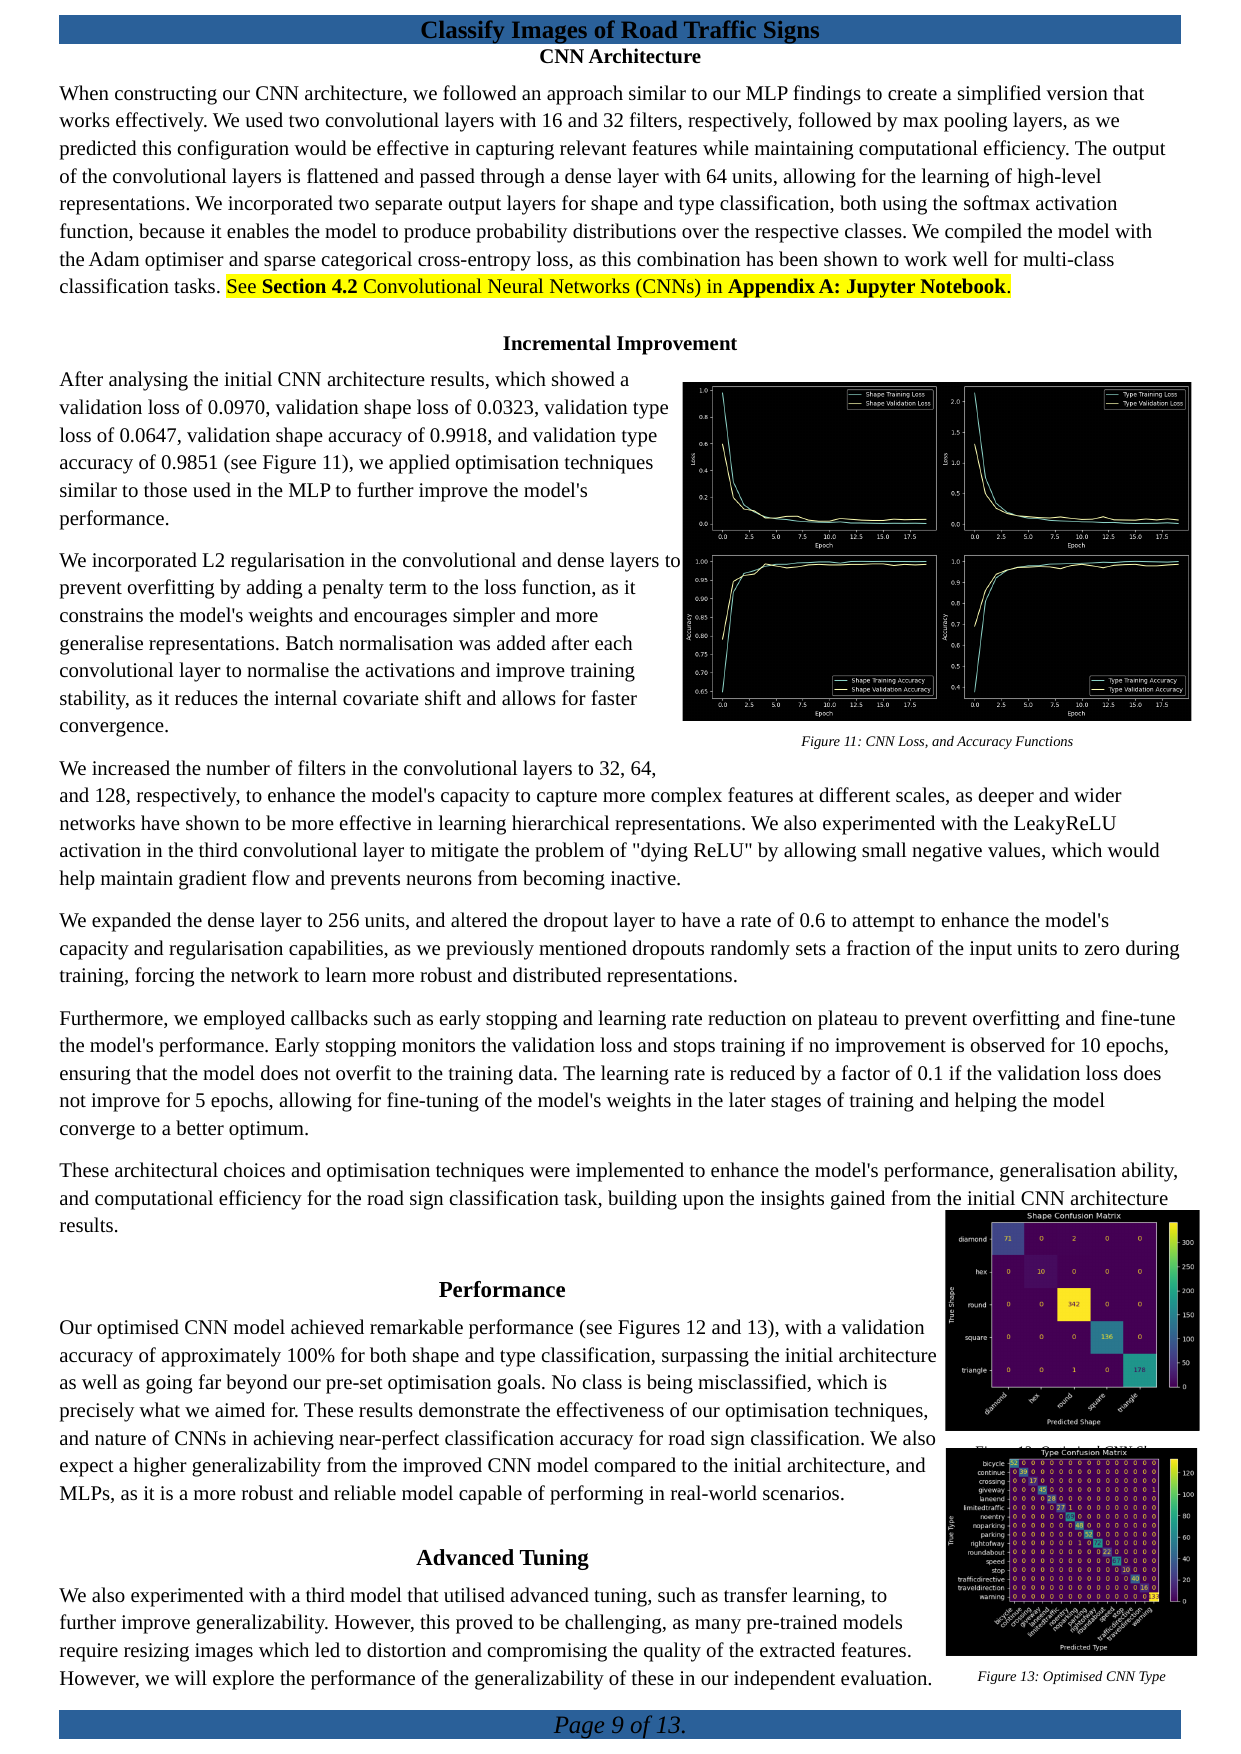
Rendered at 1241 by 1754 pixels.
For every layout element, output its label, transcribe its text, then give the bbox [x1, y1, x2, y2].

text These architectural choices and optimisation techniques were implemented to enhance the model's performance, generalisation ability, and computational efficiency for the road sign classification task, building upon the insights gained from the initial CNN architecture results. [59, 1158, 1181, 1237]
subtitle Advanced Tuning [59, 1544, 945, 1570]
picture [682, 382, 1192, 721]
text After analysing the initial CNN architecture results, which showed a validation loss of 0.0970, validation shape loss of 0.0323, validation type loss of 0.0647, validation shape accuracy of 0.9918, and validation type accuracy of 0.9851 (see Figure 11), we applied optimisation techniques similar to those used in the MLP to further improve the model's performance. [59, 367, 1192, 529]
text We expanded the dense layer to 256 units, and altered the dropout layer to have a rate of 0.6 to attempt to enhance the model's capacity and regularisation capabilities, as we previously mentioned dropouts randomly sets a fraction of the input units to zero during training, forcing the network to learn more robust and distributed representations. [59, 908, 1181, 987]
text Furthermore, we employed callbacks such as early stopping and learning rate reduction on plateau to prevent overfitting and fine-tune the model's performance. Early stopping monitors the validation loss and stops training if no improvement is observed for 10 epochs, ensuring that the model does not overfit to the training data. The learning rate is reduced by a factor of 0.1 if the validation loss does not improve for 5 epochs, allowing for fine-tuning of the model's weights in the later stages of training and helping the model converge to a better optimum. [59, 1005, 1181, 1140]
text Figure 11: CNN Loss, and Accuracy Functions [682, 721, 1192, 762]
subtitle Incremental Improvement [59, 331, 1181, 355]
text We also experimented with a third model that utilised advanced tuning, such as transfer learning, to further improve generalizability. However, this proved to be challenging, as many pre-trained models require resizing images which led to distortion and compromising the quality of the extracted features. However, we will explore the performance of the generalizability of these in our independent evaluation. [59, 1583, 946, 1689]
subtitle Performance [59, 1276, 945, 1303]
text We incorporated L2 regularisation in the convolutional and dense layers to prevent overfitting by adding a penalty term to the loss function, as it constrains the model's weights and encourages simpler and more generalise representations. Batch normalisation was added after each convolutional layer to normalise the activations and improve training stability, as it reduces the internal covariate shift and allows for faster convergence. [59, 548, 682, 737]
text Figure 13: Optimised CNN Type [946, 1656, 1197, 1697]
text Figure 12: Optimised CNN Shape [945, 1431, 1199, 1472]
picture [945, 1210, 1200, 1431]
picture [945, 1448, 1198, 1656]
text We increased the number of filters in the convolutional layers to 32, 64, and 128, respectively, to enhance the model's capacity to capture more complex features at different scales, as deeper and wider networks have shown to be more effective in learning hierarchical representations. We also experimented with the LeakyReLU activation in the third convolutional layer to mitigate the problem of "dying ReLU" by allowing small negative values, which would help maintain gradient flow and prevents neurons from becoming inactive. [59, 755, 1181, 890]
subtitle CNN Architecture [59, 44, 1181, 68]
text Our optimised CNN model achieved remarkable performance (see Figures 12 and 13), with a validation accuracy of approximately 100% for both shape and type classification, surpassing the initial architecture as well as going far beyond our pre-set optimisation goals. No class is being misclassified, which is precisely what we aimed for. These results demonstrate the effectiveness of our optimisation techniques, and nature of CNNs in achieving near-perfect classification accuracy for road sign classification. We also expect a higher generalizability from the improved CNN model compared to the initial architecture, and MLPs, as it is a more robust and reliable model capable of performing in real-world scenarios. [59, 1315, 945, 1505]
text When constructing our CNN architecture, we followed an approach similar to our MLP findings to create a simplified version that works effectively. We used two convolutional layers with 16 and 32 filters, respectively, followed by max pooling layers, as we predicted this configuration would be effective in capturing relevant features while maintaining computational efficiency. The output of the convolutional layers is flattened and passed through a dense layer with 64 units, allowing for the learning of high-level representations. We incorporated two separate output layers for shape and type classification, both using the softmax activation function, because it enables the model to produce probability distributions over the respective classes. We compiled the model with the Adam optimiser and sparse categorical cross-entropy loss, as this combination has been shown to work well for multi-class classification tasks. See Section 4.2 Convolutional Neural Networks (CNNs) in Appendix A: Jupyter Notebook. [59, 81, 1181, 298]
